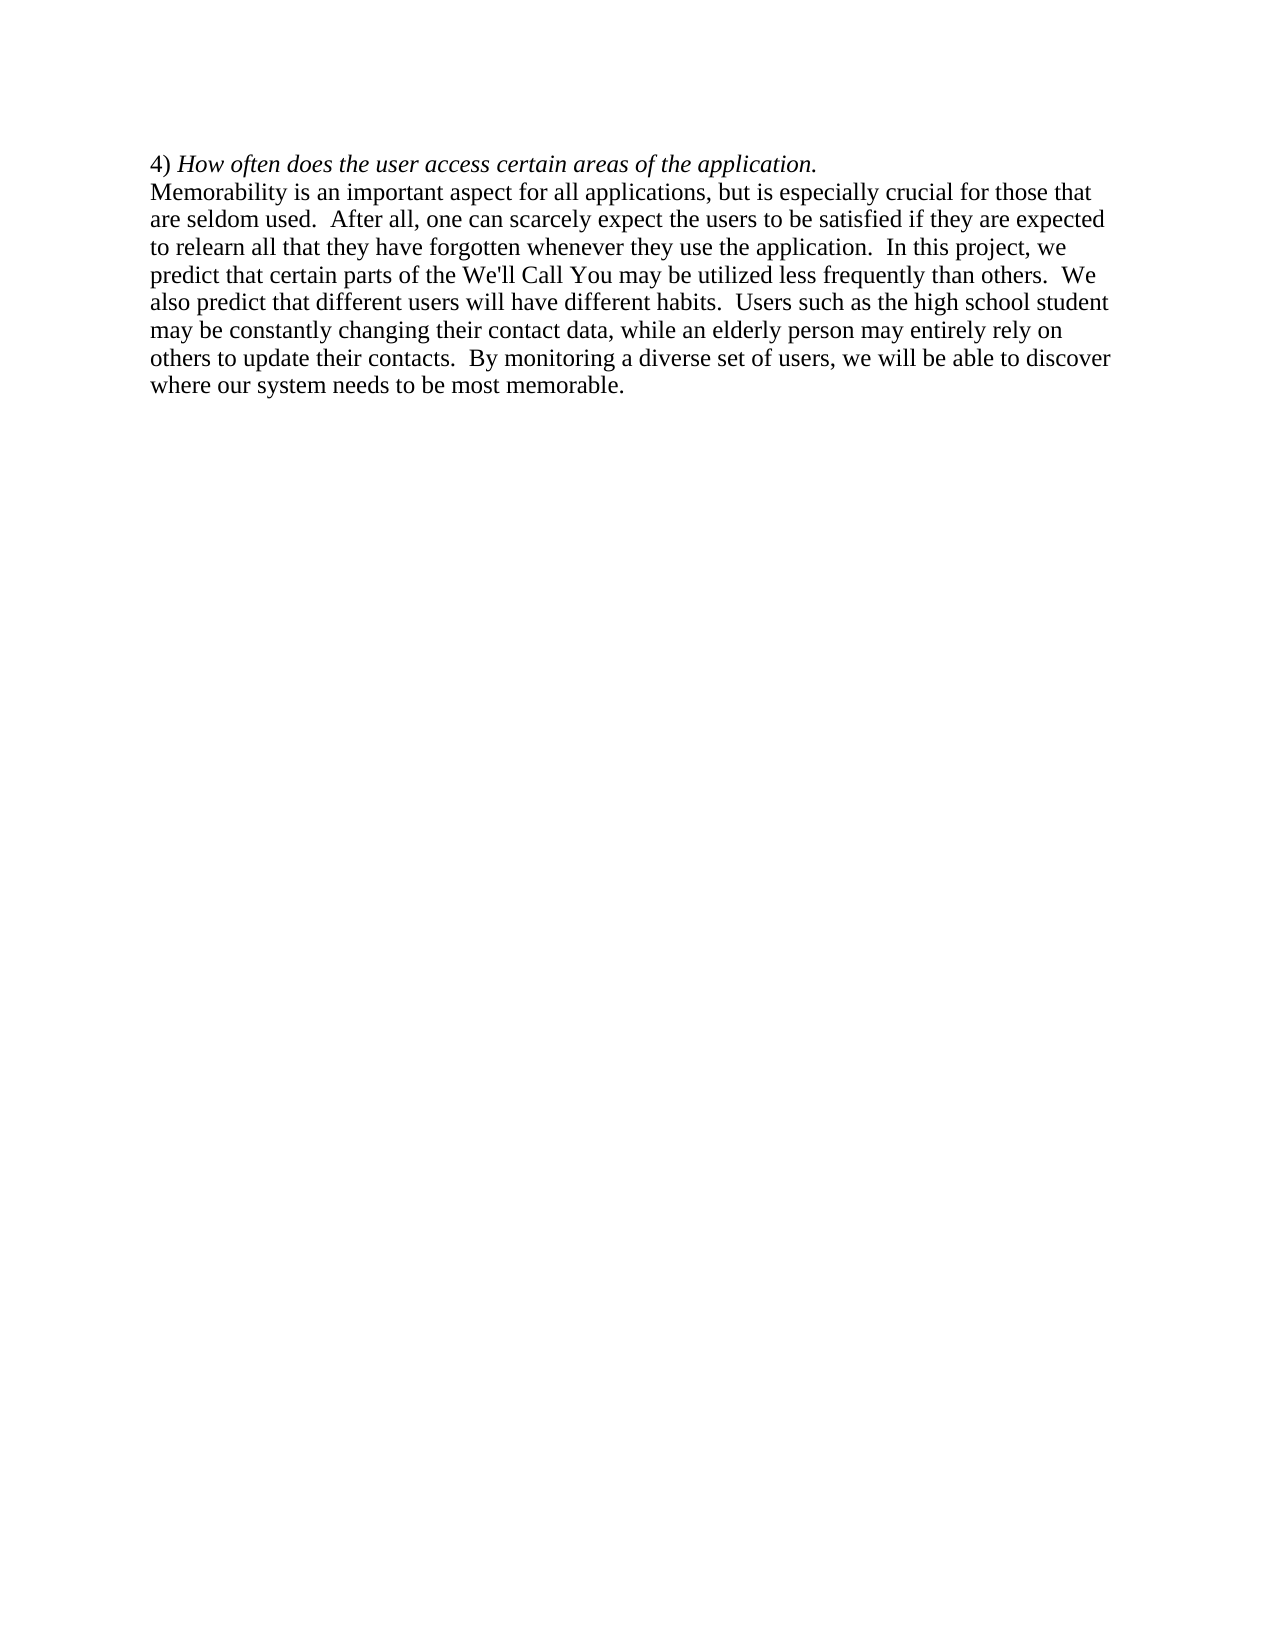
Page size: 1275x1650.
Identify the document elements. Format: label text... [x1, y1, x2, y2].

text 4) How often does the user access certain areas of the application. [150, 150, 1125, 178]
text Memorability is an important aspect for all applications, but is especially crucial for those that are seldom used. After all, one can scarcely expect the users to be satisfied if they are expected to relearn all that they have forgotten whenever they use the application. In this project, we predict that certain parts of the We'll Call You may be utilized less frequently than others. We also predict that different users will have different habits. Users such as the high school student may be constantly changing their contact data, while an elderly person may entirely rely on others to update their contacts. By monitoring a diverse set of users, we will be able to discover where our system needs to be most memorable. [150, 178, 1125, 399]
